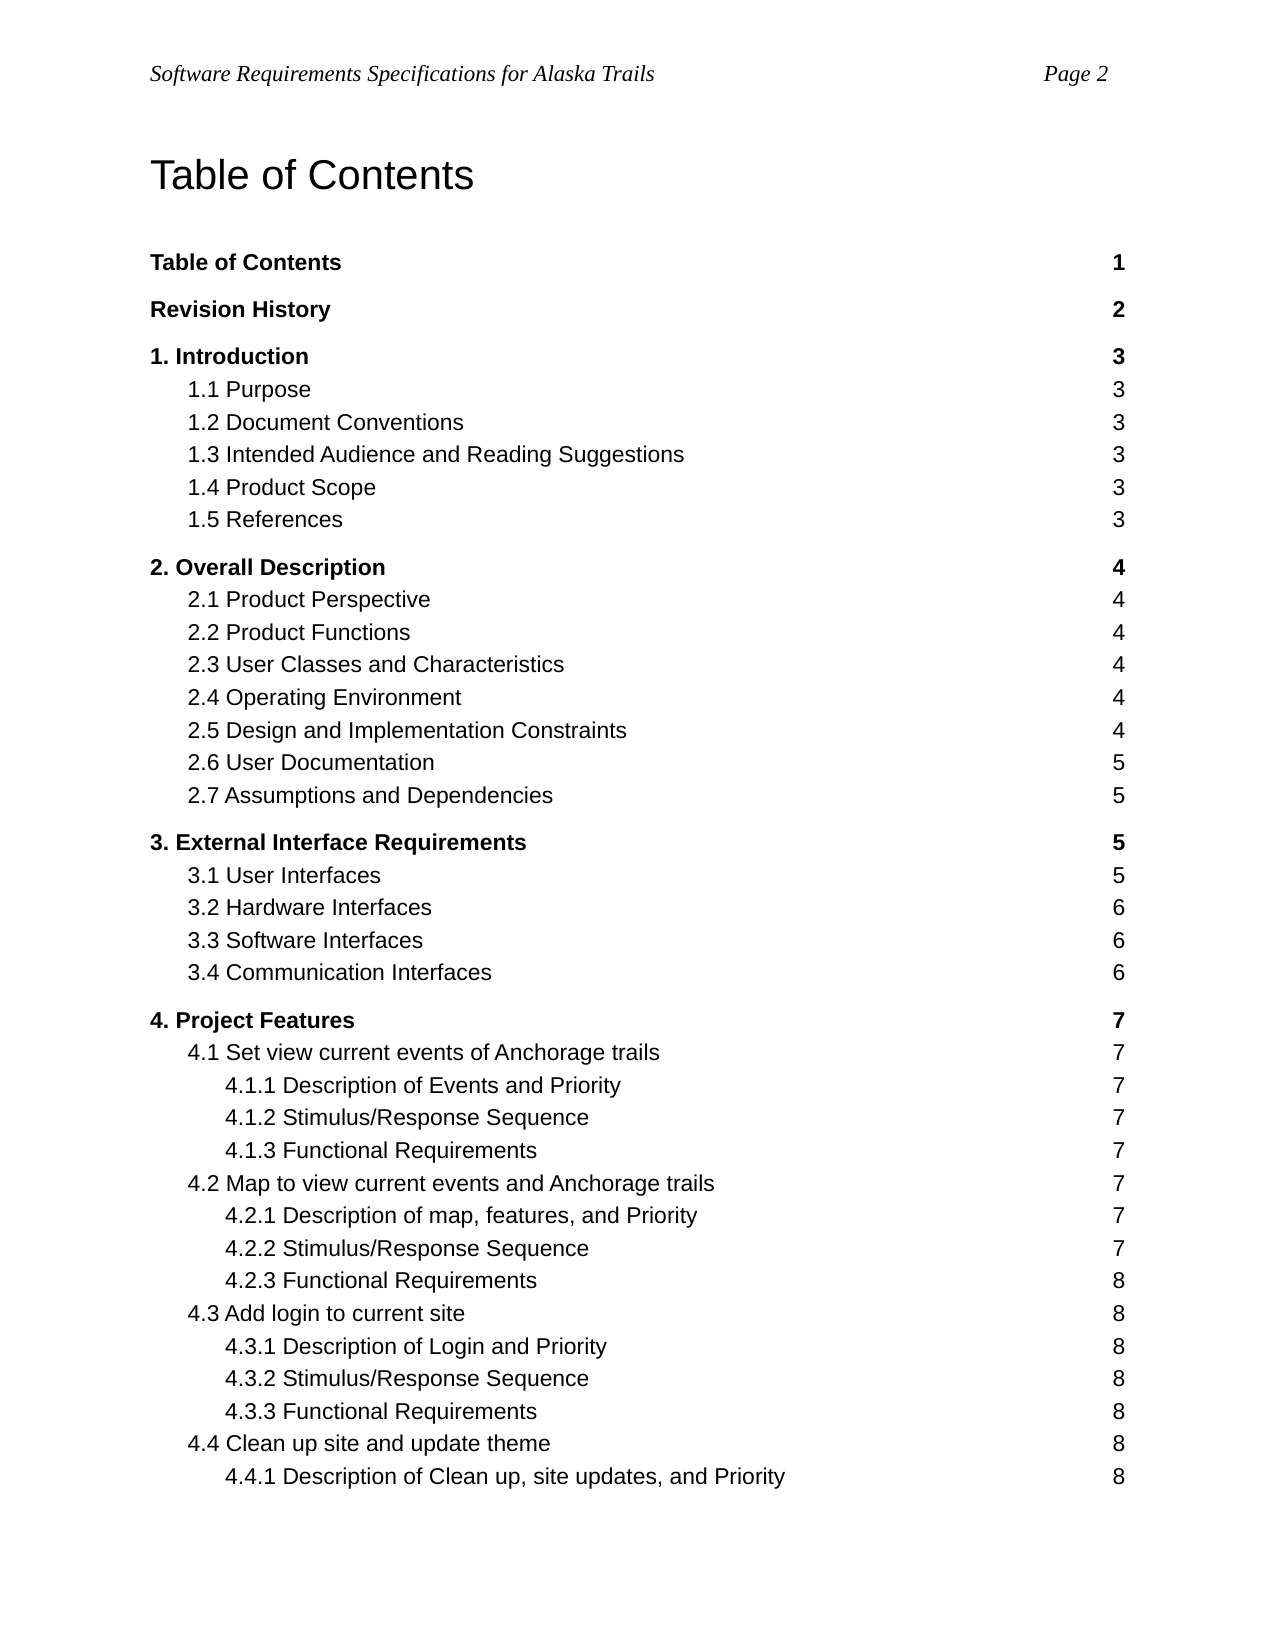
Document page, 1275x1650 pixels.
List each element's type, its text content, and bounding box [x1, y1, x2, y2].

text Table of Contents 1 [150, 249, 1125, 275]
text 4.2.2 Stimulus/Response Sequence 7 [225, 1235, 1125, 1261]
text 2.4 Operating Environment 4 [187, 684, 1125, 710]
text 1.5 References 3 [187, 506, 1125, 533]
text 1.1 Purpose 3 [187, 376, 1125, 402]
text 4.3.3 Functional Requirements 8 [225, 1398, 1125, 1424]
text 4.4 Clean up site and update theme 8 [187, 1430, 1125, 1457]
text 4.4.1 Description of Clean up, site updates, and Priority 8 [225, 1463, 1125, 1489]
text 1.4 Product Scope 3 [187, 474, 1125, 500]
text 4.2.1 Description of map, features, and Priority 7 [225, 1202, 1125, 1228]
text 2.5 Design and Implementation Constraints 4 [187, 717, 1125, 743]
text 2.1 Product Perspective 4 [187, 586, 1125, 612]
text 2. Overall Description 4 [150, 553, 1125, 580]
text 3.3 Software Interfaces 6 [187, 927, 1125, 953]
text 2.7 Assumptions and Dependencies 5 [187, 782, 1125, 808]
text 3. External Interface Requirements 5 [150, 829, 1125, 855]
text 4.2 Map to view current events and Anchorage trails 7 [187, 1169, 1125, 1196]
text 4.1.3 Functional Requirements 7 [225, 1137, 1125, 1163]
text 3.2 Hardware Interfaces 6 [187, 894, 1125, 921]
text 4. Project Features 7 [150, 1007, 1125, 1033]
text 1.3 Intended Audience and Reading Suggestions 3 [187, 441, 1125, 467]
text 2.6 User Documentation 5 [187, 749, 1125, 776]
text 1. Introduction 3 [150, 343, 1125, 370]
text 4.1.1 Description of Events and Priority 7 [225, 1072, 1125, 1098]
text 4.1.2 Stimulus/Response Sequence 7 [225, 1104, 1125, 1131]
text 4.2.3 Functional Requirements 8 [225, 1267, 1125, 1294]
text 4.1 Set view current events of Anchorage trails 7 [187, 1039, 1125, 1066]
text 4.3 Add login to current site 8 [187, 1300, 1125, 1326]
text 3.4 Communication Interfaces 6 [187, 959, 1125, 986]
text 1.2 Document Conventions 3 [187, 408, 1125, 435]
text 2.3 User Classes and Characteristics 4 [187, 651, 1125, 678]
text 2.2 Product Functions 4 [187, 619, 1125, 645]
text Revision History 2 [150, 296, 1125, 322]
subtitle Table of Contents [150, 150, 1125, 198]
text 4.3.2 Stimulus/Response Sequence 8 [225, 1365, 1125, 1392]
text 4.3.1 Description of Login and Priority 8 [225, 1333, 1125, 1359]
text 3.1 User Interfaces 5 [187, 862, 1125, 888]
